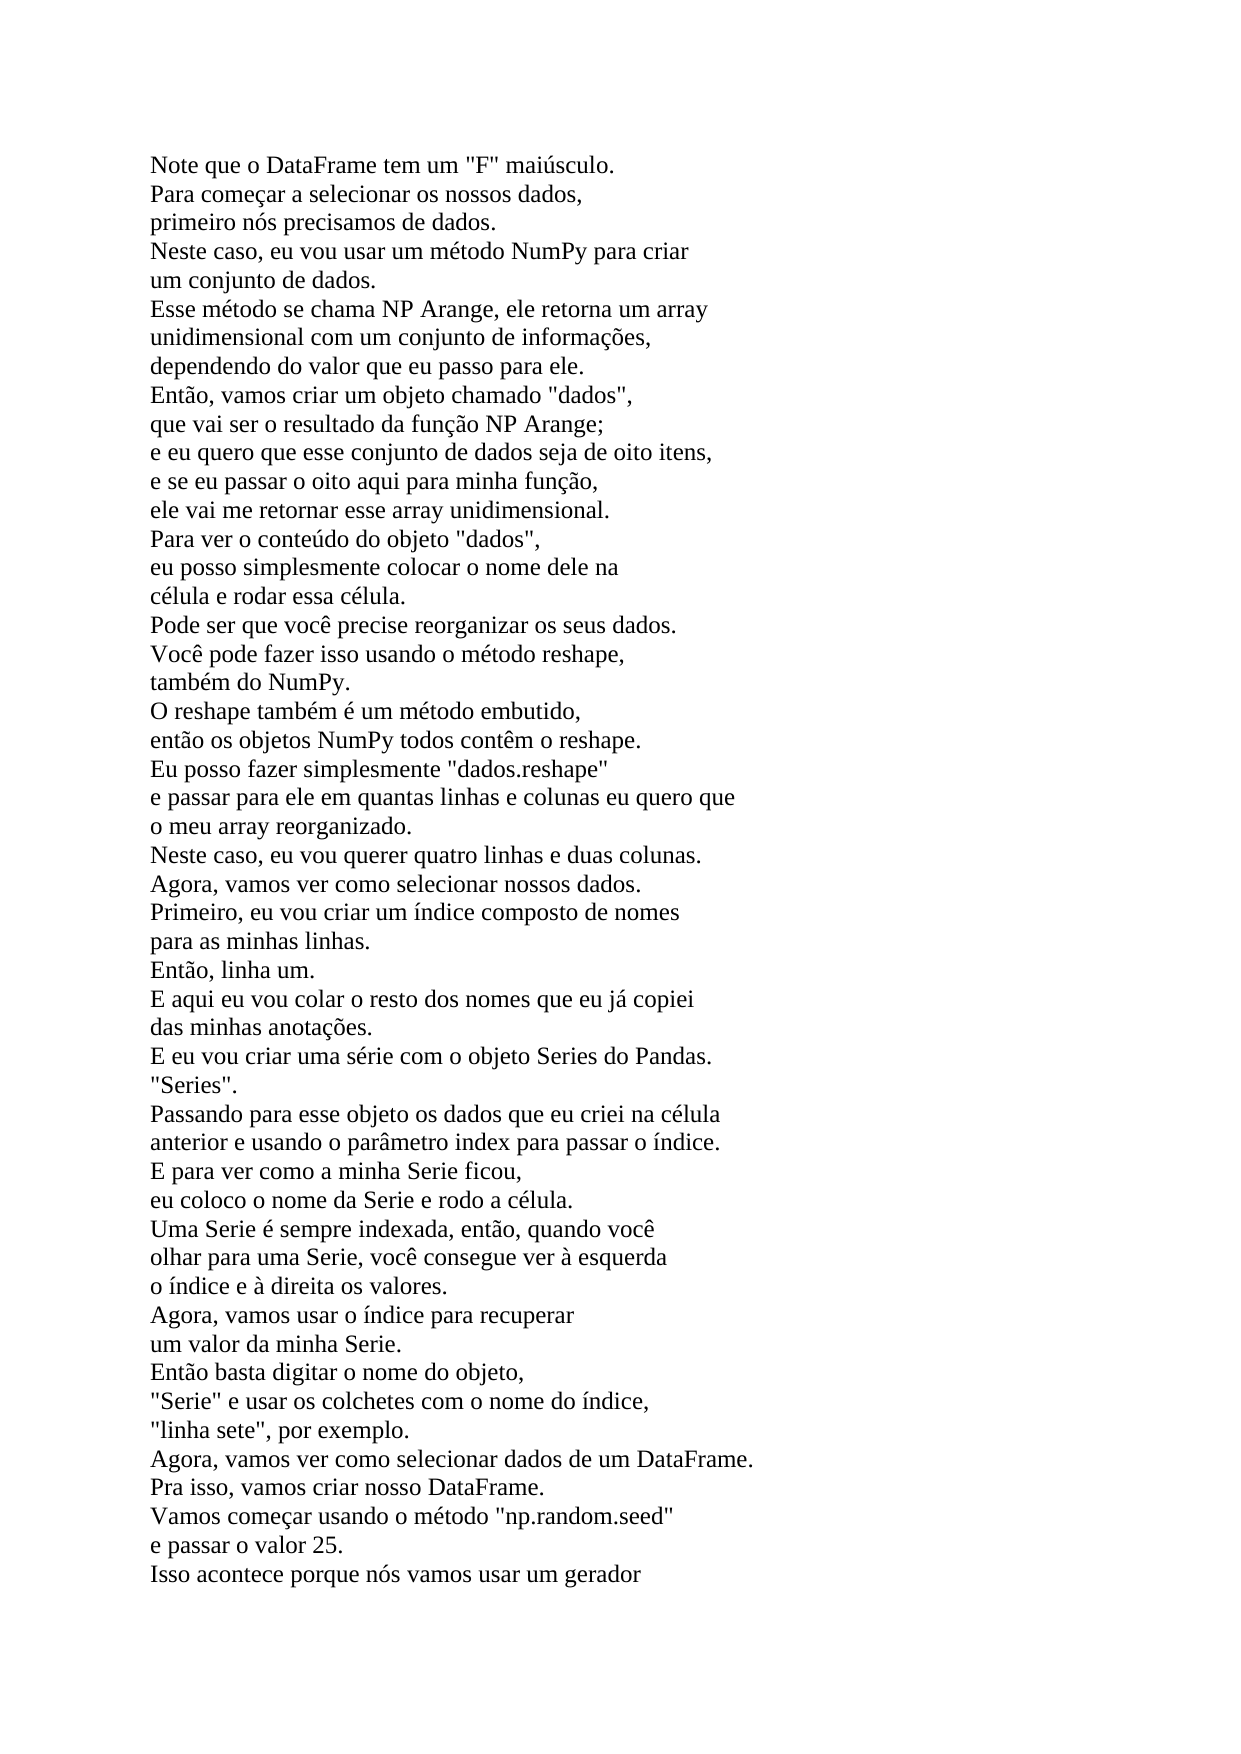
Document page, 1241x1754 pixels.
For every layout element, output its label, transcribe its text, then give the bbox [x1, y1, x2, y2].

text Pode ser que você precise reorganizar os seus dados. [150, 610, 1090, 639]
text ele vai me retornar esse array unidimensional. [150, 495, 1090, 524]
text E eu vou criar uma série com o objeto Series do Pandas. [150, 1041, 1090, 1070]
text Neste caso, eu vou querer quatro linhas e duas colunas. [150, 840, 1090, 869]
text Primeiro, eu vou criar um índice composto de nomes [150, 897, 1090, 926]
text Para começar a selecionar os nossos dados, [150, 179, 1090, 207]
text Então basta digitar o nome do objeto, [150, 1357, 1090, 1386]
text Para ver o conteúdo do objeto "dados", [150, 524, 1090, 552]
text eu posso simplesmente colocar o nome dele na [150, 552, 1090, 581]
text Passando para esse objeto os dados que eu criei na célula [150, 1099, 1090, 1127]
text para as minhas linhas. [150, 926, 1090, 955]
text também do NumPy. [150, 667, 1090, 696]
text Então, vamos criar um objeto chamado "dados", [150, 380, 1090, 409]
text Você pode fazer isso usando o método reshape, [150, 639, 1090, 667]
text que vai ser o resultado da função NP Arange; [150, 409, 1090, 437]
text e passar o valor 25. [150, 1530, 1090, 1559]
text Então, linha um. [150, 955, 1090, 984]
text e passar para ele em quantas linhas e colunas eu quero que [150, 782, 1090, 811]
text O reshape também é um método embutido, [150, 696, 1090, 725]
text Esse método se chama NP Arange, ele retorna um array [150, 294, 1090, 322]
text Pra isso, vamos criar nosso DataFrame. [150, 1472, 1090, 1501]
text e eu quero que esse conjunto de dados seja de oito itens, [150, 437, 1090, 466]
text o meu array reorganizado. [150, 811, 1090, 840]
text Vamos começar usando o método "np.random.seed" [150, 1501, 1090, 1530]
text das minhas anotações. [150, 1012, 1090, 1041]
text "Series". [150, 1070, 1090, 1099]
text célula e rodar essa célula. [150, 581, 1090, 610]
text Agora, vamos ver como selecionar dados de um DataFrame. [150, 1444, 1090, 1472]
text o índice e à direita os valores. [150, 1271, 1090, 1300]
text Agora, vamos ver como selecionar nossos dados. [150, 869, 1090, 897]
text um conjunto de dados. [150, 265, 1090, 294]
text Isso acontece porque nós vamos usar um gerador [150, 1559, 1090, 1587]
text dependendo do valor que eu passo para ele. [150, 351, 1090, 380]
text Uma Serie é sempre indexada, então, quando você [150, 1214, 1090, 1242]
text Eu posso fazer simplesmente "dados.reshape" [150, 754, 1090, 782]
text "linha sete", por exemplo. [150, 1415, 1090, 1444]
text "Serie" e usar os colchetes com o nome do índice, [150, 1386, 1090, 1415]
text anterior e usando o parâmetro index para passar o índice. [150, 1127, 1090, 1156]
text então os objetos NumPy todos contêm o reshape. [150, 725, 1090, 754]
text E aqui eu vou colar o resto dos nomes que eu já copiei [150, 984, 1090, 1012]
text um valor da minha Serie. [150, 1329, 1090, 1357]
text Note que o DataFrame tem um "F" maiúsculo. [150, 150, 1090, 179]
text unidimensional com um conjunto de informações, [150, 322, 1090, 351]
text Neste caso, eu vou usar um método NumPy para criar [150, 236, 1090, 265]
text Agora, vamos usar o índice para recuperar [150, 1300, 1090, 1329]
text e se eu passar o oito aqui para minha função, [150, 466, 1090, 495]
text olhar para uma Serie, você consegue ver à esquerda [150, 1242, 1090, 1271]
text eu coloco o nome da Serie e rodo a célula. [150, 1185, 1090, 1214]
text primeiro nós precisamos de dados. [150, 207, 1090, 236]
text E para ver como a minha Serie ficou, [150, 1156, 1090, 1185]
